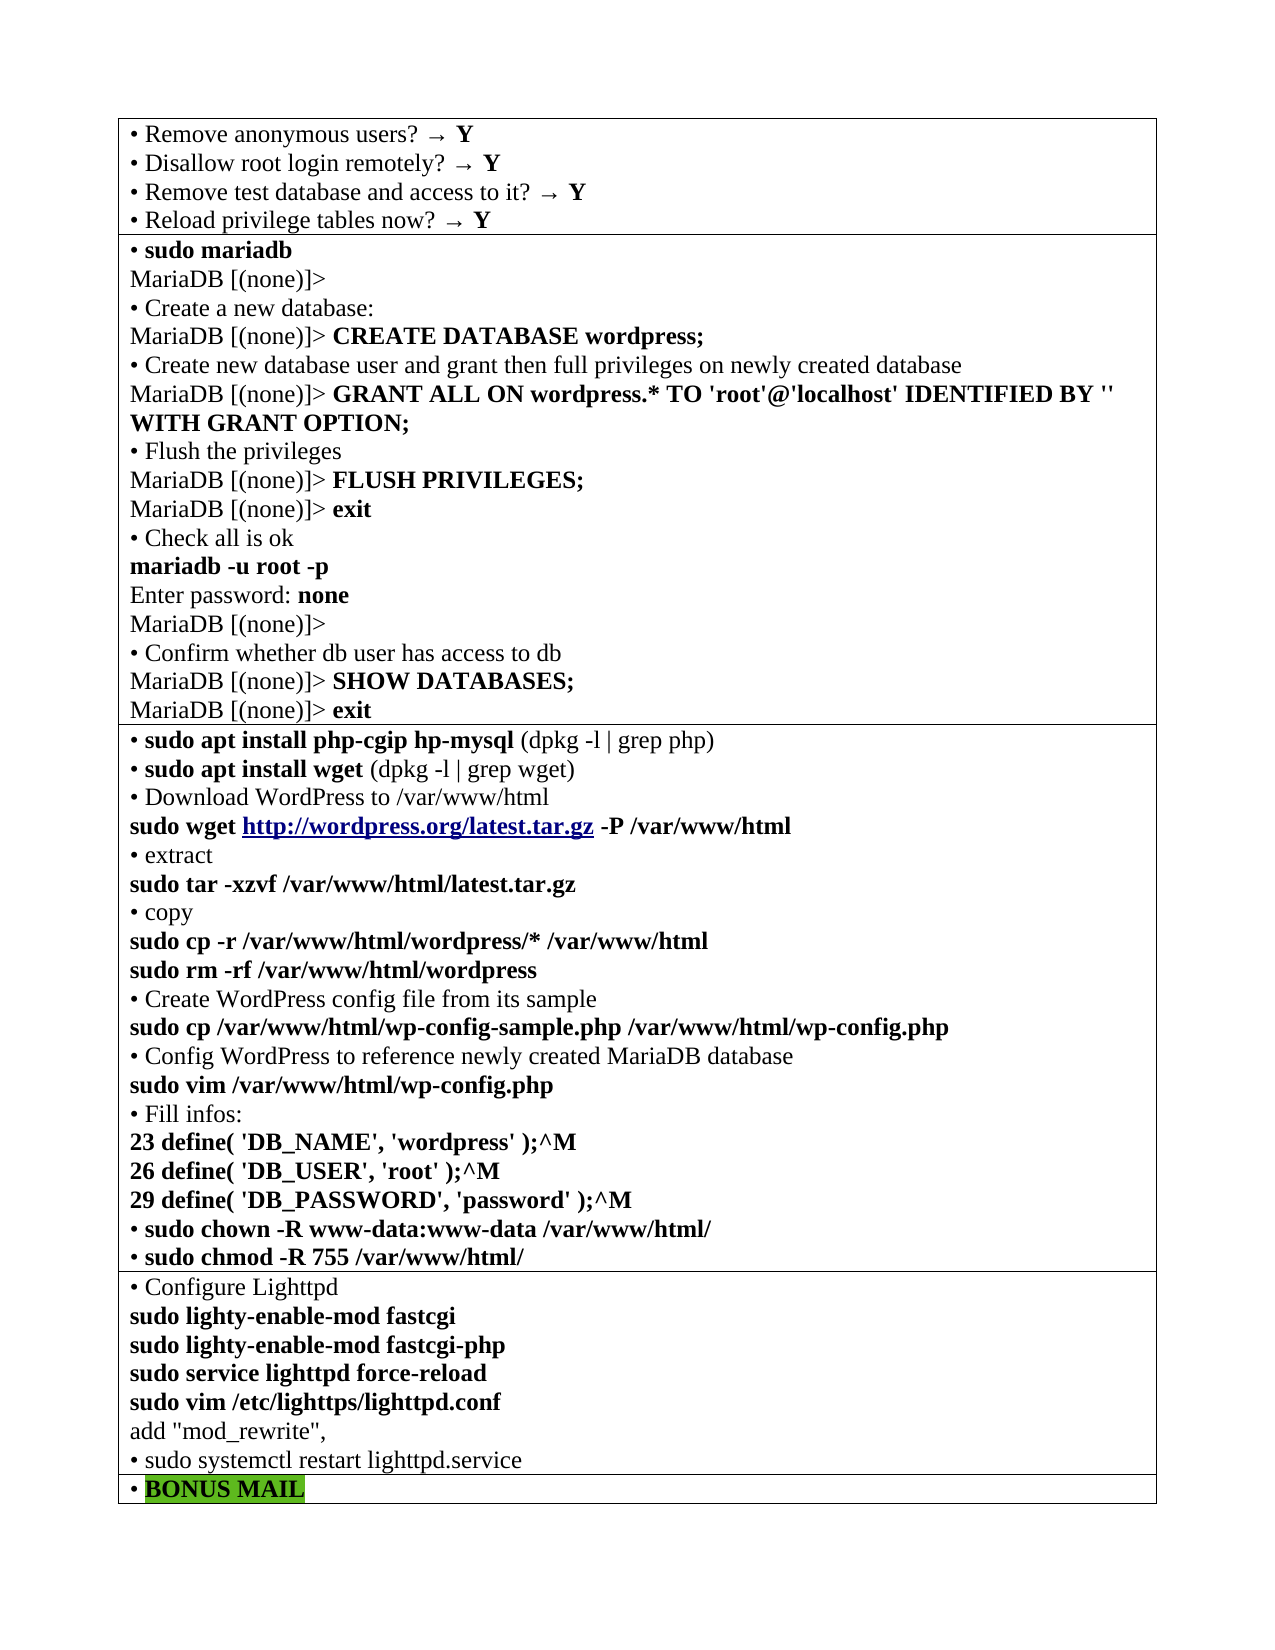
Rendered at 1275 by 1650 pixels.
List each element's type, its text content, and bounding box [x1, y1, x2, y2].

table_cell • Remove anonymous users? → Y • Disallow root login remotely? → Y • Remove test database and access to it? → Y • Reload privilege tables now? → Y [119, 119, 1156, 234]
table_cell • sudo apt install php-cgip hp-mysql (dpkg -l | grep php) • sudo apt install wget (dpkg -l | grep wget) • Download WordPress to /var/www/html sudo wget http://wordpress.org/latest.tar.gz -P /var/www/html • extract sudo tar -xzvf /var/www/html/latest.tar.gz • copy sudo cp -r /var/www/html/wordpress/* /var/www/html sudo rm -rf /var/www/html/wordpress • Create WordPress config file from its sample sudo cp /var/www/html/wp-config-sample.php /var/www/html/wp-config.php • Config WordPress to reference newly created MariaDB database sudo vim /var/www/html/wp-config.php • Fill infos: 23 define( 'DB_NAME', 'wordpress' );^M 26 define( 'DB_USER', 'root' );^M 29 define( 'DB_PASSWORD', 'password' );^M • sudo chown -R www-data:www-data /var/www/html/ • sudo chmod -R 755 /var/www/html/ [119, 725, 1156, 1271]
table_cell • Configure Lighttpd sudo lighty-enable-mod fastcgi sudo lighty-enable-mod fastcgi-php sudo service lighttpd force-reload sudo vim /etc/lighttps/lighttpd.conf add "mod_rewrite", • sudo systemctl restart lighttpd.service [119, 1272, 1156, 1473]
table_cell • sudo mariadb MariaDB [(none)]> • Create a new database: MariaDB [(none)]> CREATE DATABASE wordpress; • Create new database user and grant then full privileges on newly created database MariaDB [(none)]> GRANT ALL ON wordpress.* TO 'root'@'localhost' IDENTIFIED BY '' WITH GRANT OPTION; • Flush the privileges MariaDB [(none)]> FLUSH PRIVILEGES; MariaDB [(none)]> exit • Check all is ok mariadb -u root -p Enter password: none MariaDB [(none)]> • Confirm whether db user has access to db MariaDB [(none)]> SHOW DATABASES; MariaDB [(none)]> exit [119, 235, 1156, 724]
table_cell • BONUS MAIL [119, 1475, 1156, 1503]
